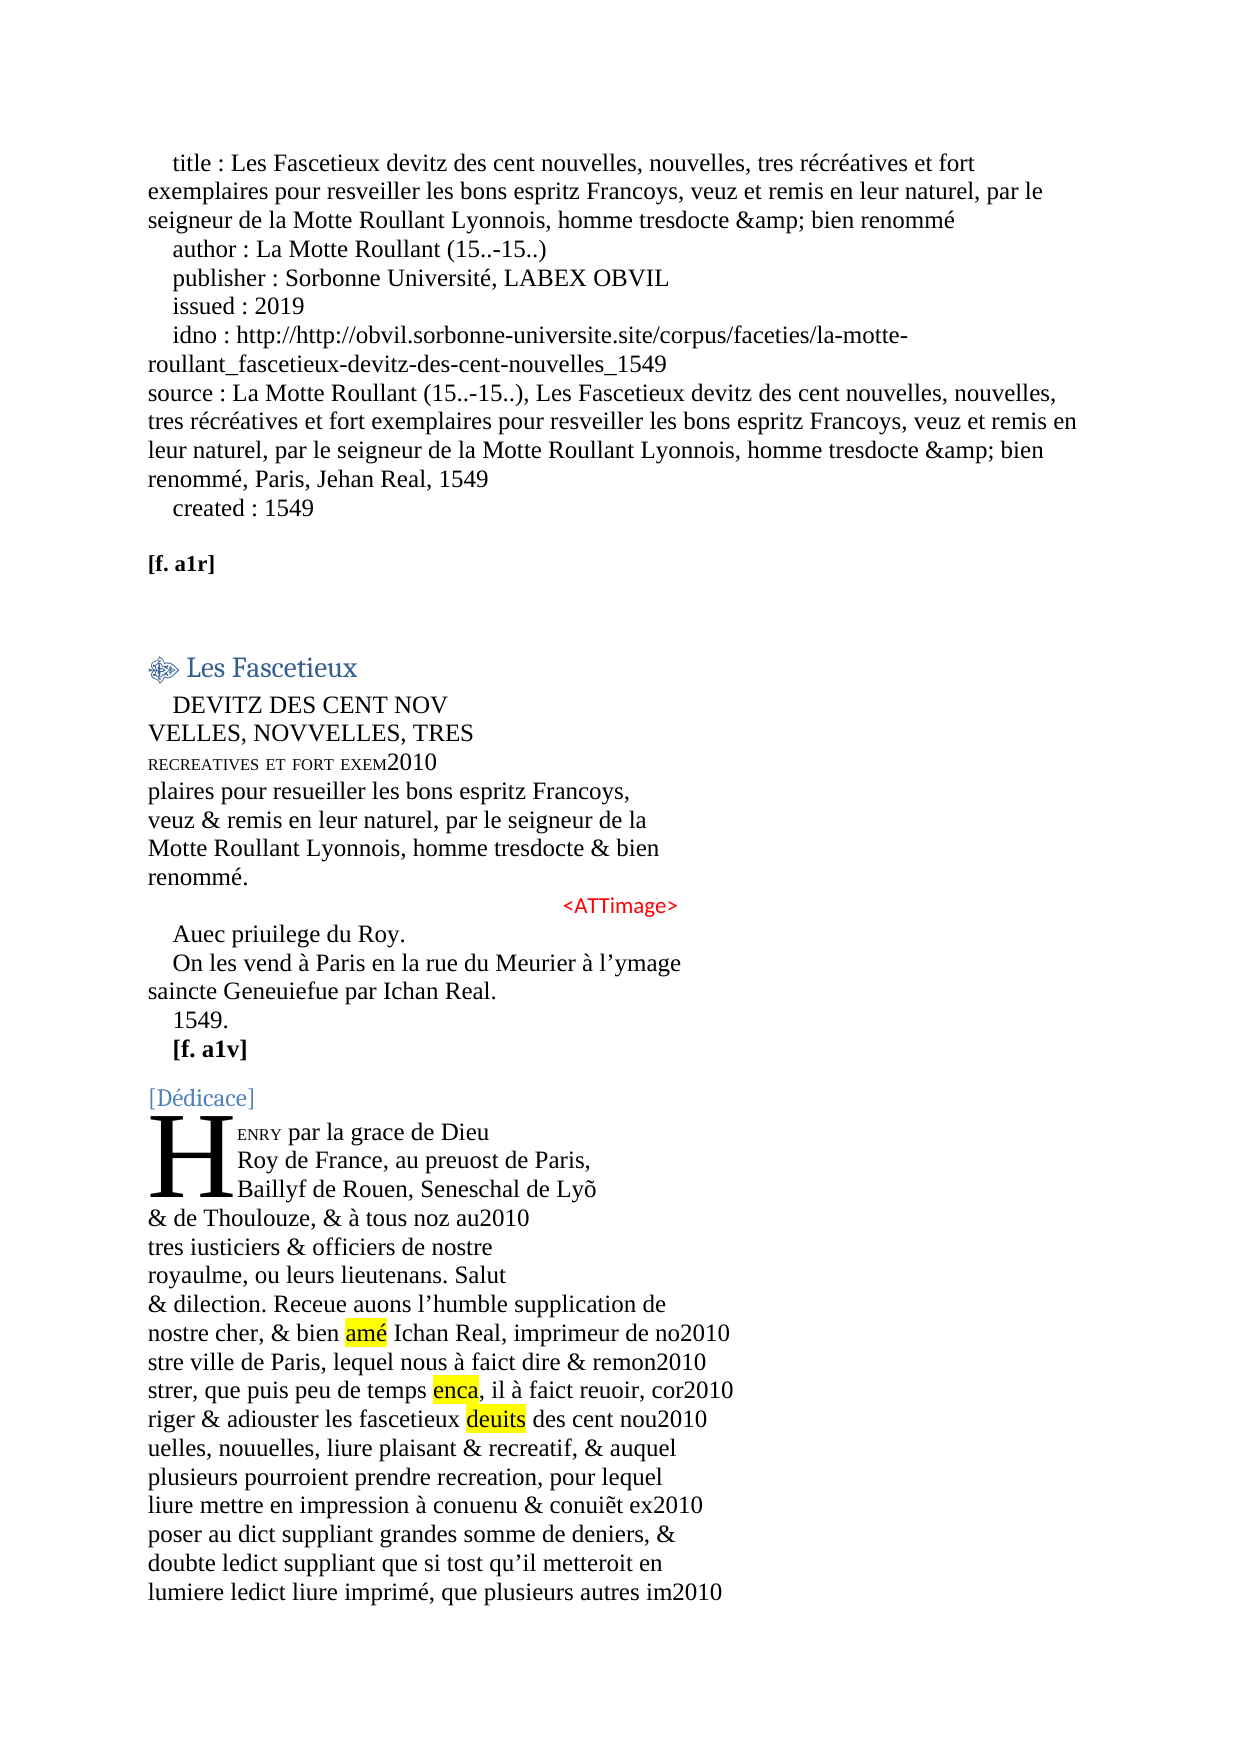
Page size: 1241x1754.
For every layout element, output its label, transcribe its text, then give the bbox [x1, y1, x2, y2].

text [f. a1r] [148, 550, 1093, 576]
text created : 1549 [148, 493, 1093, 521]
subtitle ❧ Les Fascetieux [148, 651, 1093, 685]
text issued : 2019 [148, 291, 1093, 320]
text source : La Motte Roullant (15..-15..), Les Fascetieux devitz des cent nouvelles, nouvelles, tres récréatives et fort exemplaires pour resveiller les bons espritz Francoys, veuz et remis en leur naturel, par le seigneur de la Motte Roullant Lyonnois, homme tresdocte &amp; bien renommé, Paris, Jehan Real, 1549 [148, 378, 1093, 493]
text On les vend à Paris en la rue du Meurier à l’ymage saincte Geneuiefue par Ichan Real. [148, 948, 1093, 1005]
text <ATTimage> [148, 891, 1093, 919]
text Henry par la grace de Dieu Roy de France, au preuost de Paris, Baillyf de Rouen, Seneschal de Lyõ & de Thoulouze, & à tous noz au2010 tres iusticiers & officiers de nostre royaulme, ou leurs lieutenans. Salut & dilection. Receue auons l’humble supplication de nostre cher, & bien amé Ichan Real, imprimeur de no2010 stre ville de Paris, lequel nous à faict dire & remon2010 strer, que puis peu de temps enca, il à faict reuoir, cor2010 riger & adiouster les fascetieux deuits des cent nou2010 uelles, nouuelles, liure plaisant & recreatif, & auquel plusieurs pourroient prendre recreation, pour lequel liure mettre en impression à conuenu & conuiẽt ex2010 poser au dict suppliant grandes somme de deniers, & doubte ledict suppliant que si tost qu’il metteroit en lumiere ledict liure imprimé, que plusieurs autres im2010 [148, 1117, 1093, 1605]
text DEVITZ DES CENT NOV VELLES, NOVVELLES, TRES recreatives et fort exem2010 plaires pour resueiller les bons espritz Francoys, veuz & remis en leur naturel, par le seigneur de la Motte Roullant Lyonnois, homme tresdocte & bien renommé. [148, 690, 1093, 891]
subtitle [Dédicace] [148, 1083, 1093, 1112]
text [f. a1v] [148, 1034, 1093, 1063]
text author : La Motte Roullant (15..-15..) [148, 234, 1093, 263]
text publisher : Sorbonne Université, LABEX OBVIL [148, 263, 1093, 291]
text title : Les Fascetieux devitz des cent nouvelles, nouvelles, tres récréatives et fort exemplaires pour resveiller les bons espritz Francoys, veuz et remis en leur naturel, par le seigneur de la Motte Roullant Lyonnois, homme tresdocte &amp; bien renommé [148, 148, 1093, 234]
text 1549. [148, 1005, 1093, 1034]
text idno : http://http://obvil.sorbonne-universite.site/corpus/faceties/la-motte-roullant_fascetieux-devitz-des-cent-nouvelles_1549 [148, 320, 1093, 378]
text Auec priuilege du Roy. [148, 919, 1093, 948]
